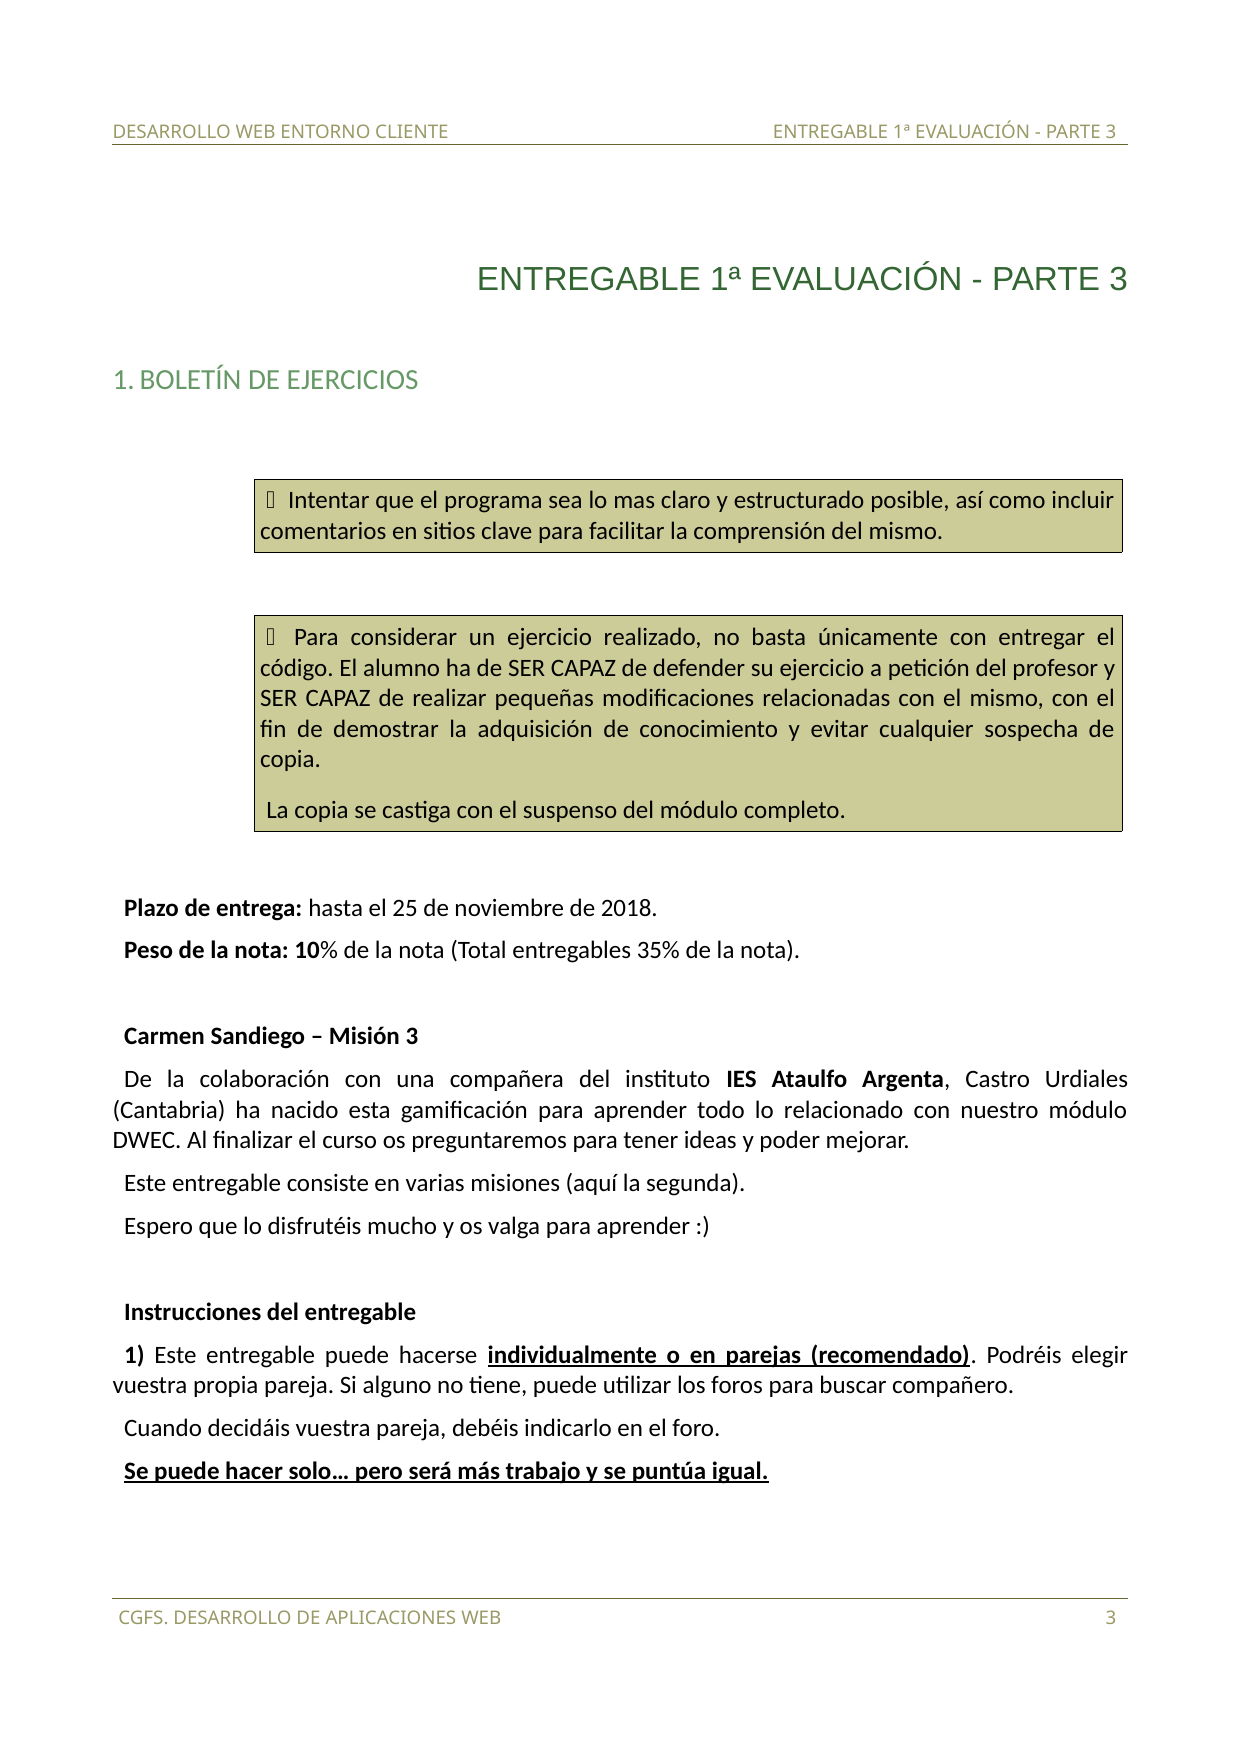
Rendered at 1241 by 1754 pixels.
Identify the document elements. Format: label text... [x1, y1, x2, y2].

text La copia se castiga con el suspenso del módulo completo. [255, 788, 1122, 831]
text Plazo de entrega: hasta el 25 de noviembre de 2018. [112, 892, 1128, 922]
text Instrucciones del entregable [112, 1296, 1128, 1327]
text Entregable 1ª Evaluación - Parte 3 [112, 259, 1128, 298]
text Espero que lo disfrutéis mucho y os valga para aprender :) [112, 1210, 1128, 1241]
text Este entregable consiste en varias misiones (aquí la segunda). [112, 1167, 1128, 1198]
text 1) Este entregable puede hacerse individualmente o en parejas (recomendado). Podréis elegir vuestra propia pareja. Si alguno no tiene, puede utilizar los foros para buscar compañero. [112, 1339, 1128, 1400]
subtitle Boletín de ejercicios [112, 361, 1128, 397]
text De la colaboración con una compañera del instituto IES Ataulfo Argenta, Castro Urdiales (Cantabria) ha nacido esta gamificación para aprender todo lo relacionado con nuestro módulo DWEC. Al finalizar el curso os preguntaremos para tener ideas y poder mejorar. [112, 1063, 1128, 1155]
text Cuando decidáis vuestra pareja, debéis indicarlo en el foro. [112, 1412, 1128, 1443]
text Carmen Sandiego – Misión 3 [112, 1021, 1128, 1051]
text Peso de la nota: 10% de la nota (Total entregables 35% de la nota). [112, 935, 1128, 965]
text  Para considerar un ejercicio realizado, no basta únicamente con entregar el código. El alumno ha de SER CAPAZ de defender su ejercicio a petición del profesor y SER CAPAZ de realizar pequeñas modificaciones relacionadas con el mismo, con el fin de demostrar la adquisición de conocimiento y evitar cualquier sospecha de copia. [255, 616, 1122, 774]
text  Intentar que el programa sea lo mas claro y estructurado posible, así como incluir comentarios en sitios clave para facilitar la comprensión del mismo. [255, 480, 1122, 552]
text Se puede hacer solo… pero será más trabajo y se puntúa igual. [112, 1455, 1128, 1486]
